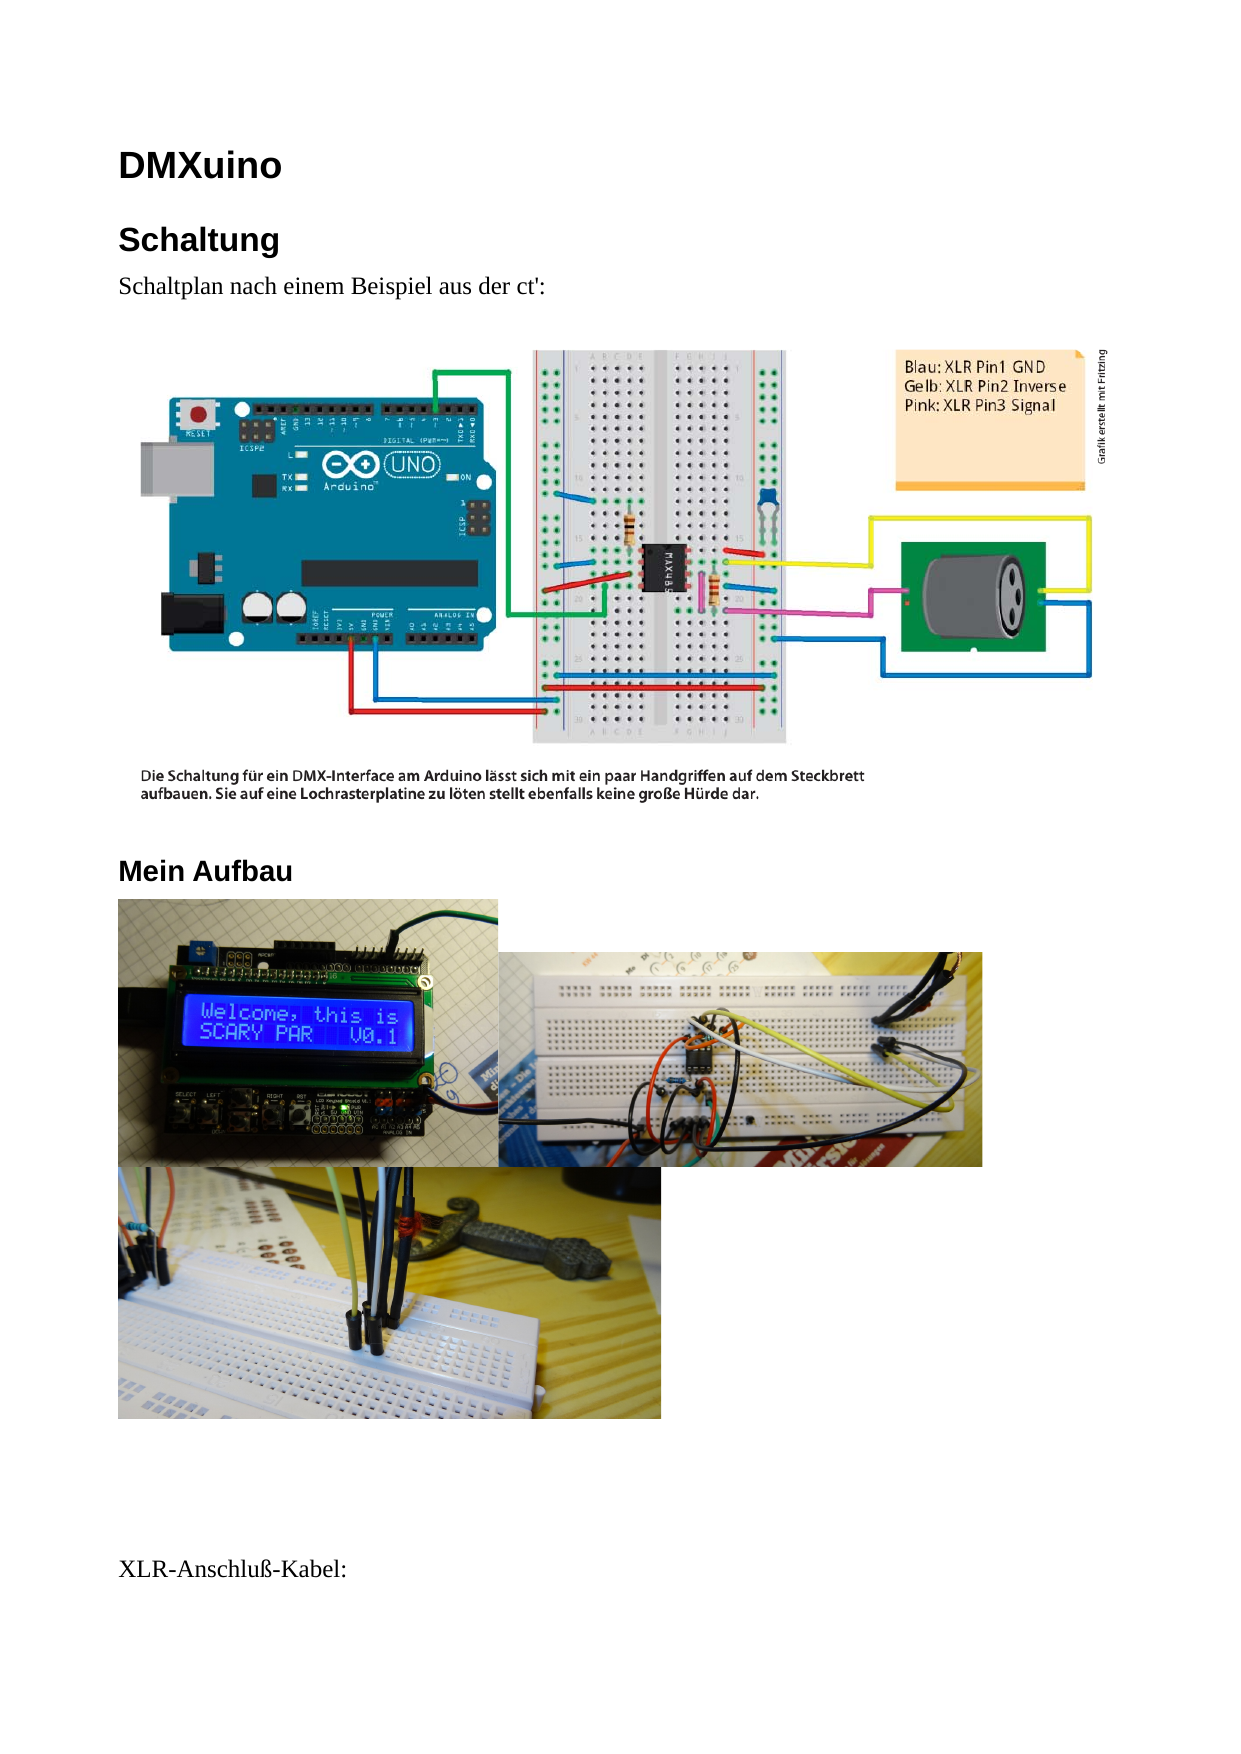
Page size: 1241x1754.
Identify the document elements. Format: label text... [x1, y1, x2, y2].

picture [118, 899, 983, 1419]
subtitle DMXuino [118, 143, 1122, 187]
text XLR-Anschluß-Kabel: [118, 1554, 1122, 1583]
text Schaltplan nach einem Beispiel aus der ct': [118, 271, 1122, 300]
picture [118, 312, 1123, 827]
subtitle Schaltung [118, 220, 1122, 259]
subtitle Mein Aufbau [118, 853, 1122, 887]
